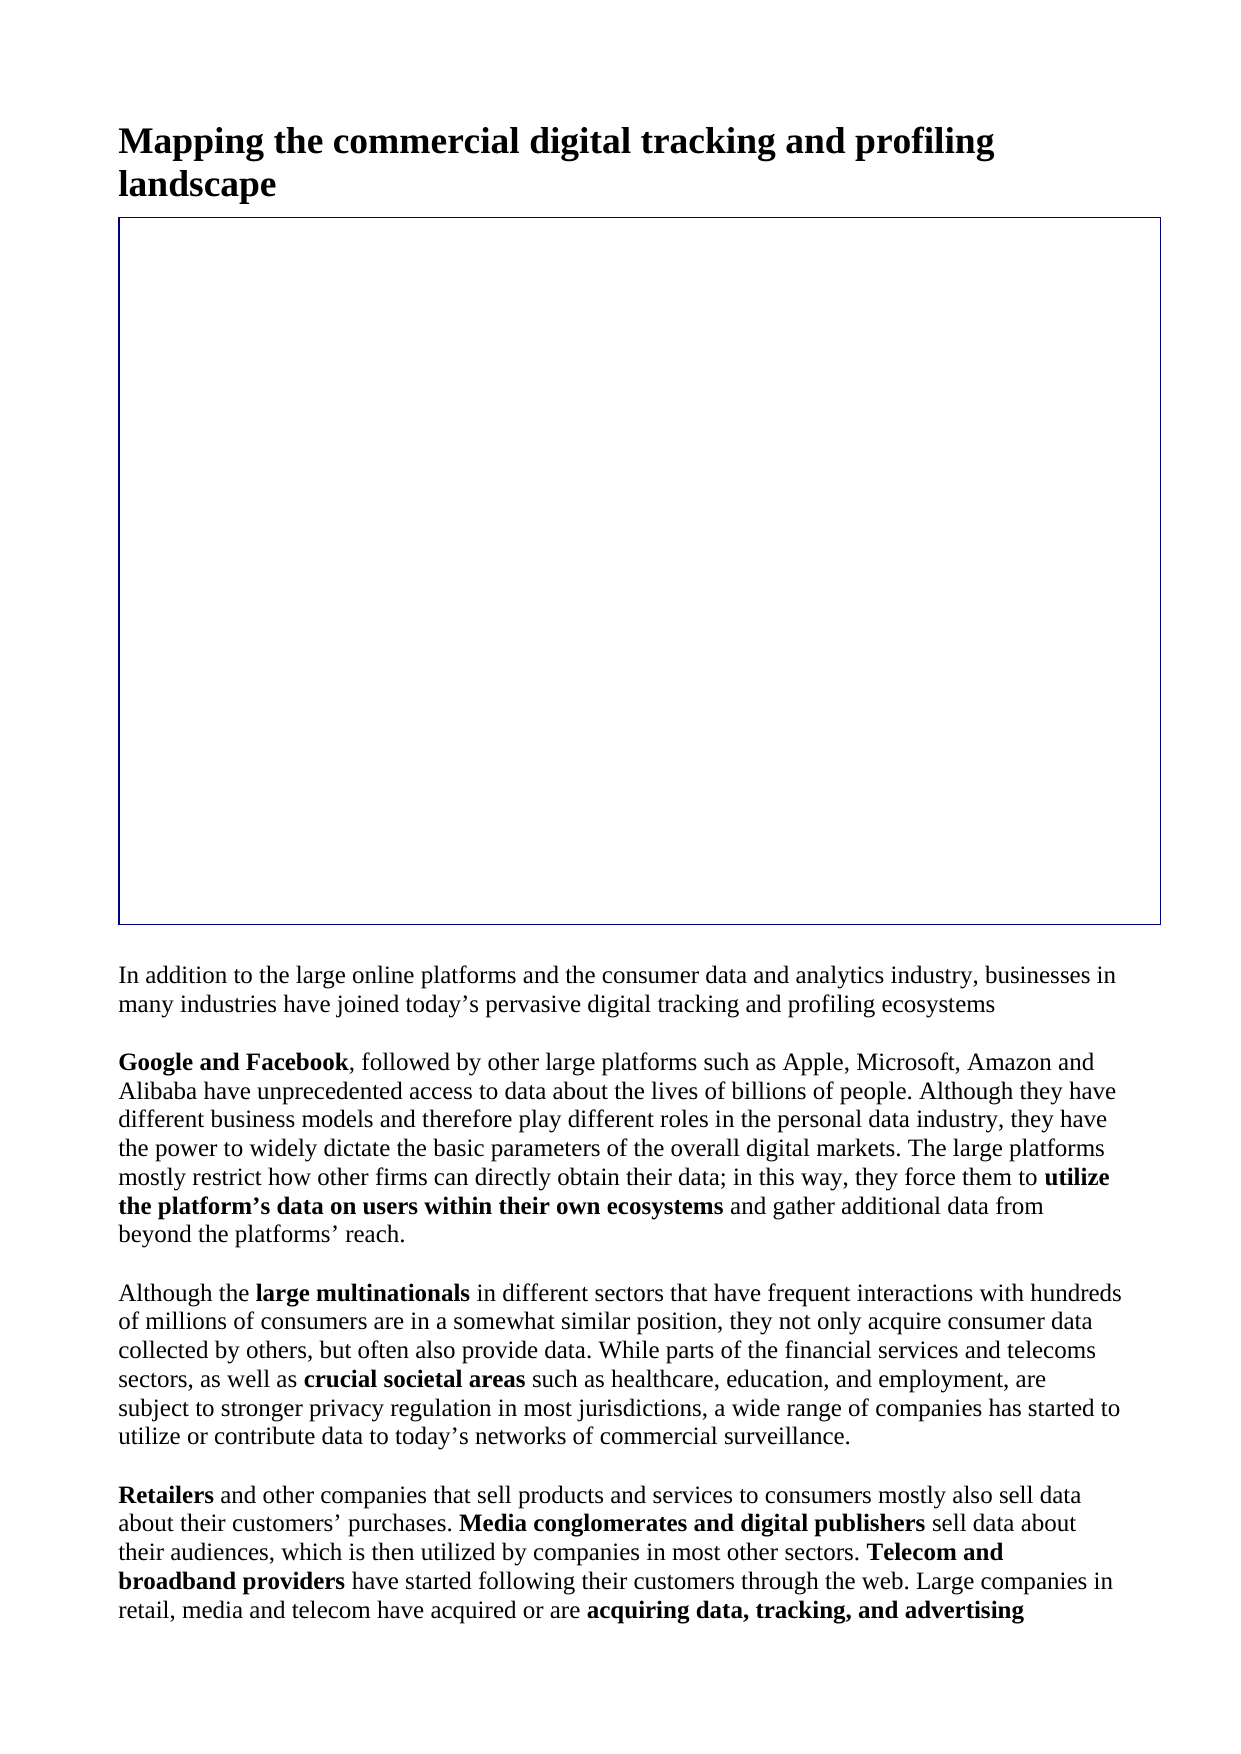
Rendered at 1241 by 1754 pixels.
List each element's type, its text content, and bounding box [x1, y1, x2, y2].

text Retailers and other companies that sell products and services to consumers mostly also sell data about their customers’ purchases. Media conglomerates and digital publishers sell data about their audiences, which is then utilized by companies in most other sectors. Telecom and broadband providers have started following their customers through the web. Large companies in retail, media and telecom have acquired or are acquiring data, tracking, and advertising [118, 1480, 1122, 1623]
subtitle Mapping the commercial digital tracking and profiling landscape [118, 118, 1122, 204]
text In addition to the large online platforms and the consumer data and analytics industry, businesses in many industries have joined today’s pervasive digital tracking and profiling ecosystems [118, 960, 1122, 1017]
text Google and Facebook, followed by other large platforms such as Apple, Microsoft, Amazon and Alibaba have unprecedented access to data about the lives of billions of people. Although they have different business models and therefore play different roles in the personal data industry, they have the power to widely dictate the basic parameters of the overall digital markets. The large platforms mostly restrict how other firms can directly obtain their data; in this way, they force them to utilize the platform’s data on users within their own ecosystems and gather additional data from beyond the platforms’ reach. [118, 1047, 1122, 1248]
text Although the large multinationals in different sectors that have frequent interactions with hundreds of millions of consumers are in a somewhat similar position, they not only acquire consumer data collected by others, but often also provide data. While parts of the financial services and telecoms sectors, as well as crucial societal areas such as healthcare, education, and employment, are subject to stronger privacy regulation in most jurisdictions, a wide range of companies has started to utilize or contribute data to today’s networks of commercial surveillance. [118, 1278, 1122, 1450]
